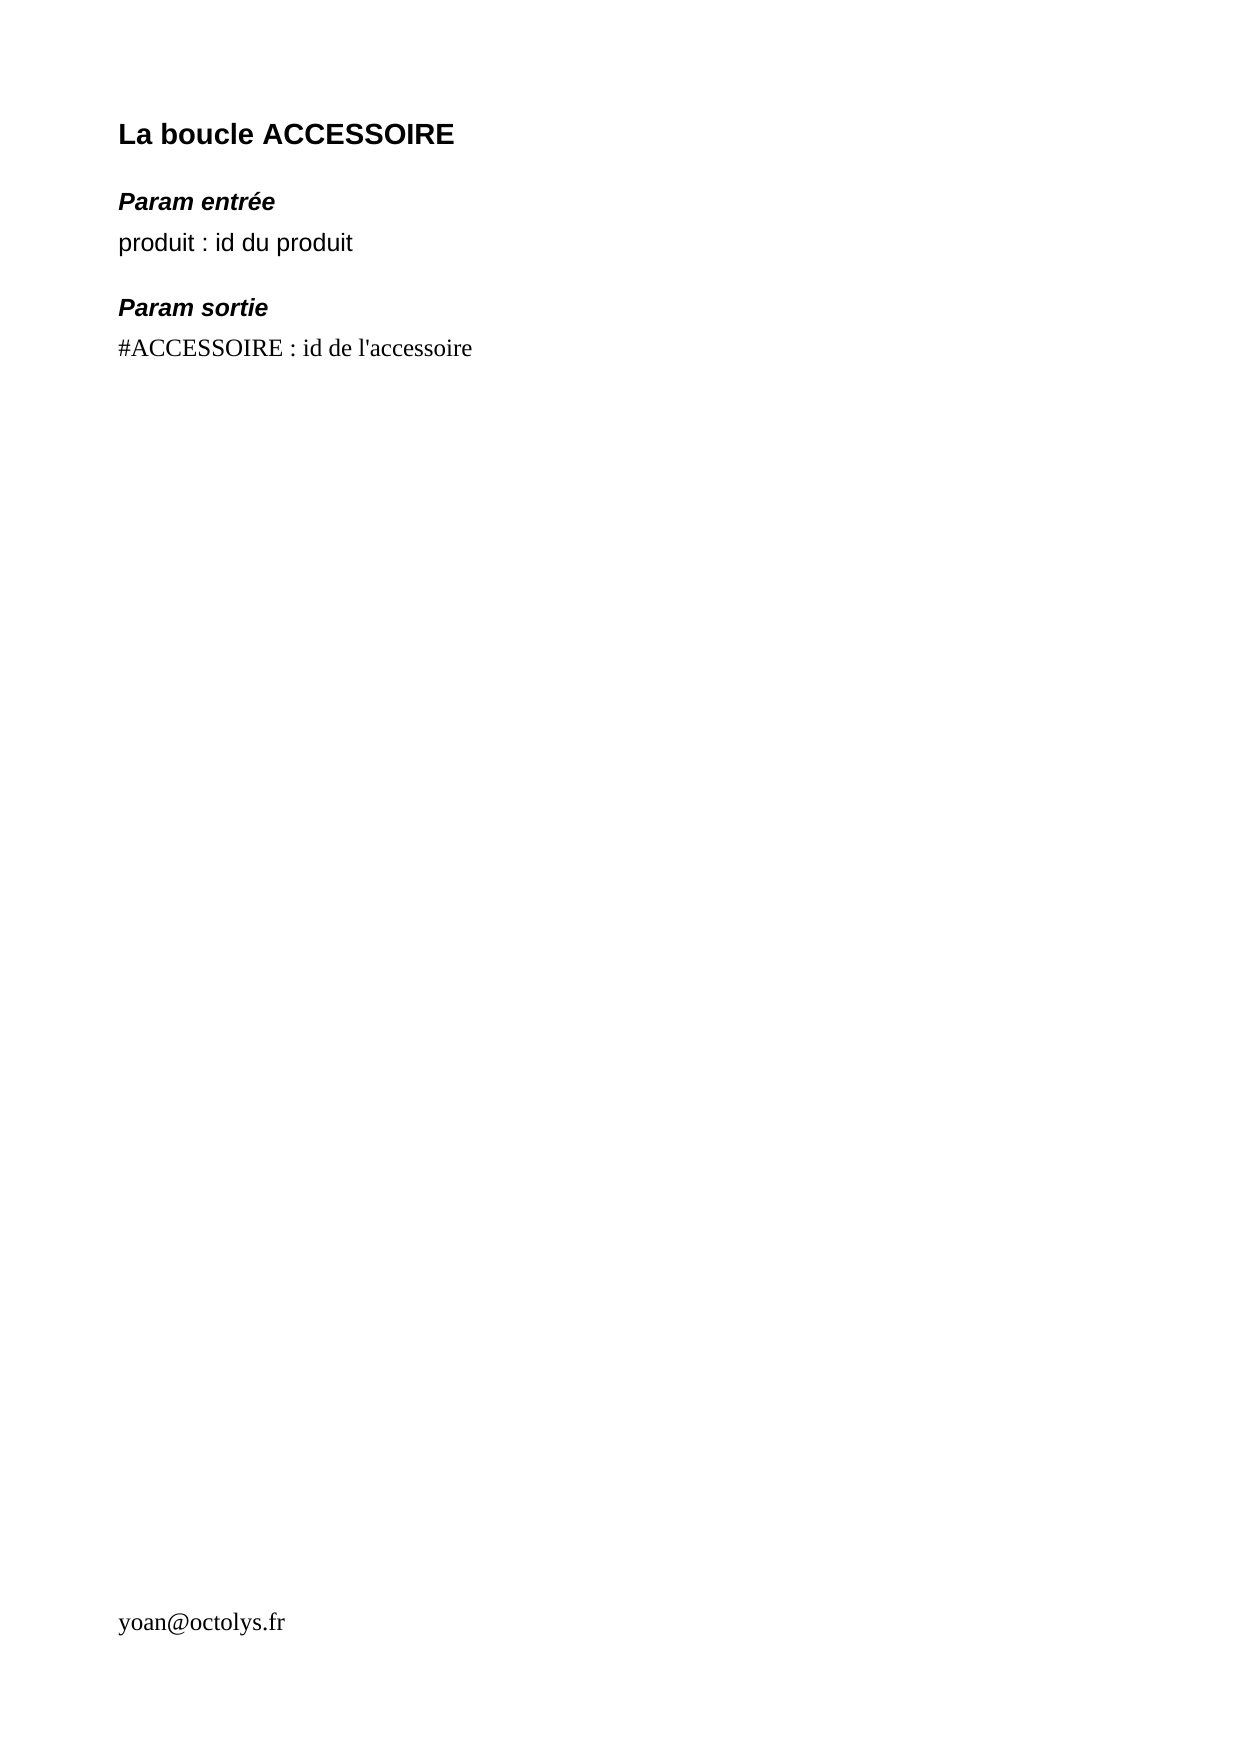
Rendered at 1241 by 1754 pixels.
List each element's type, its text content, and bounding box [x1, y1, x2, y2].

text produit : id du produit [118, 228, 1122, 256]
text #ACCESSOIRE : id de l'accessoire [118, 334, 1122, 362]
subtitle Param sortie [118, 294, 1122, 322]
subtitle La boucle ACCESSOIRE [118, 118, 1122, 151]
subtitle Param entrée [118, 188, 1122, 216]
